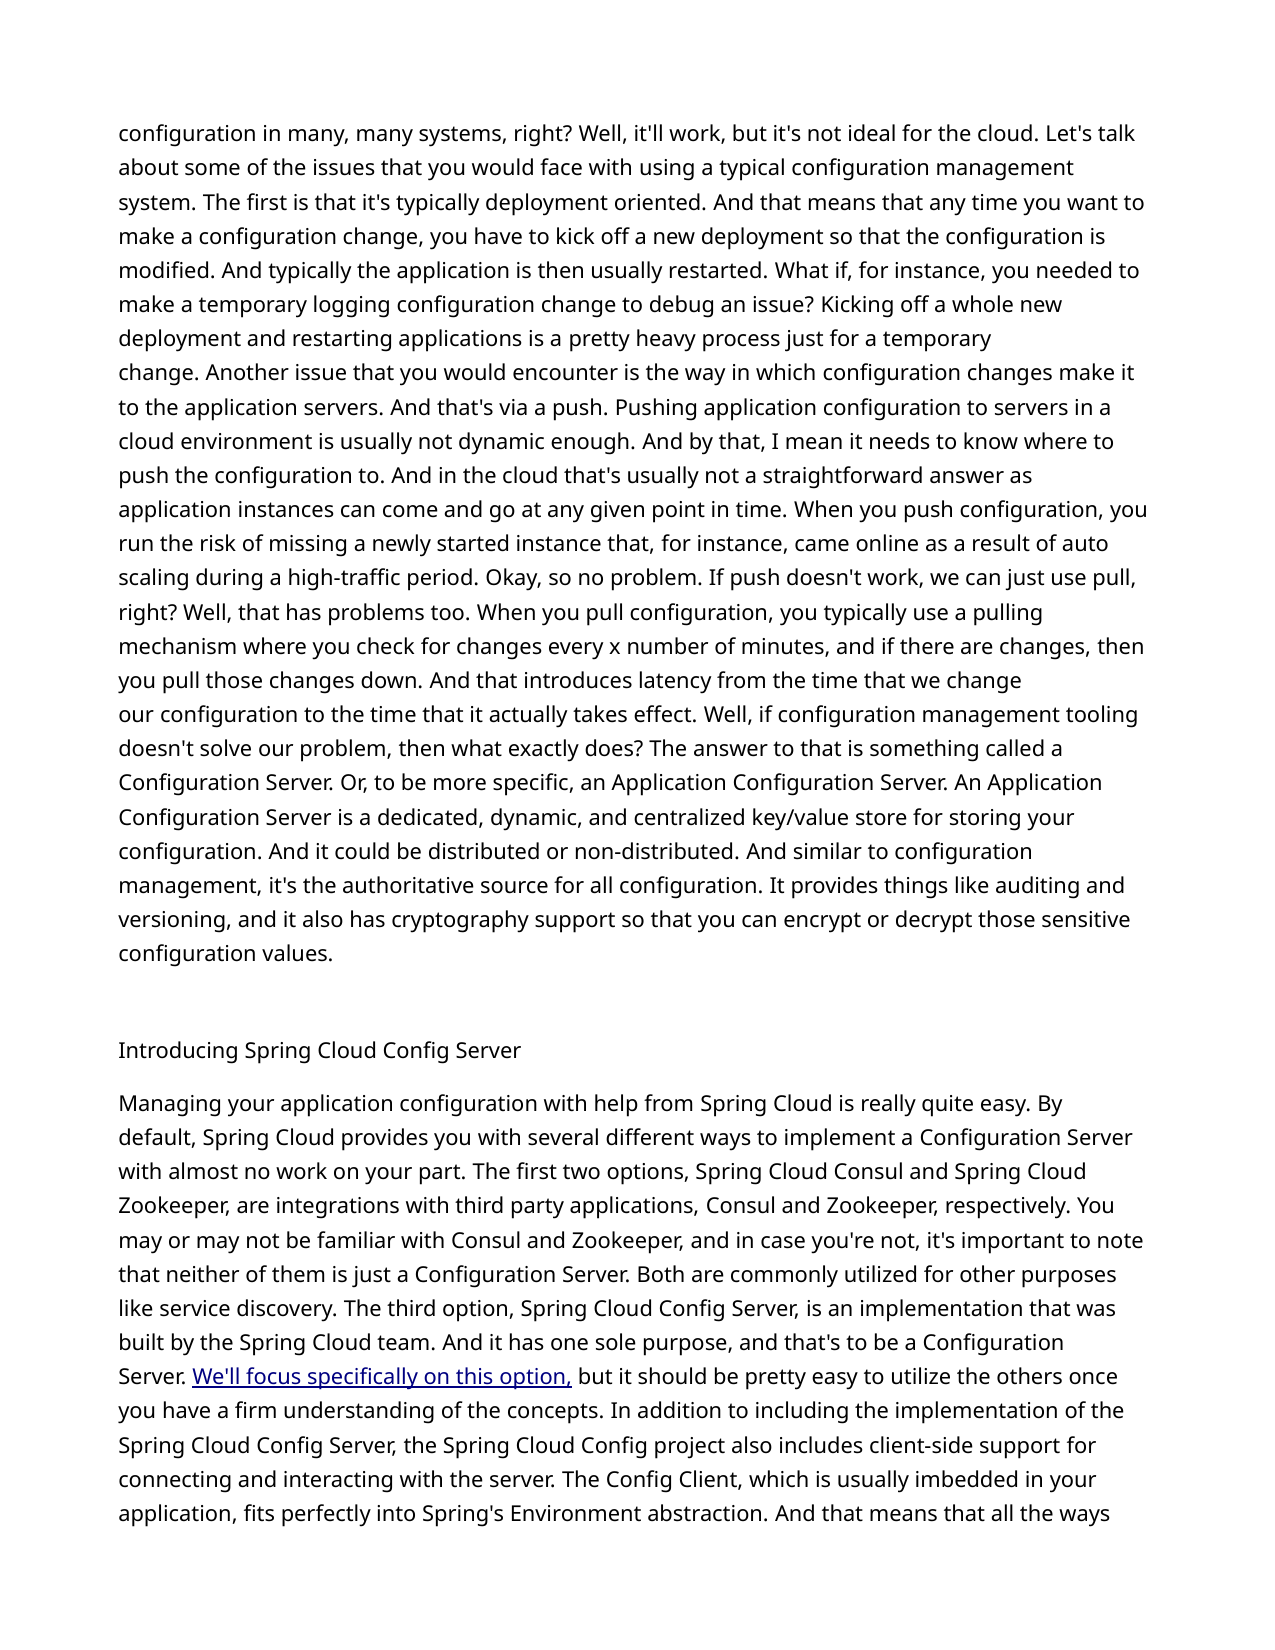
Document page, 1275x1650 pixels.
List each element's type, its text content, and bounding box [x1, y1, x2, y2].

text configuration in many, many systems, right? Well, it'll work, but it's not ideal for the cloud. Let's talk about some of the issues that you would face with using a typical configuration management system. The first is that it's typically deployment oriented. And that means that any time you want to make a configuration change, you have to kick off a new deployment so that the configuration is modified. And typically the application is then usually restarted. What if, for instance, you needed to make a temporary logging configuration change to debug an issue? Kicking off a whole new deployment and restarting applications is a pretty heavy process just for a temporary change. Another issue that you would encounter is the way in which configuration changes make it to the application servers. And that's via a push. Pushing application configuration to servers in a cloud environment is usually not dynamic enough. And by that, I mean it needs to know where to push the configuration to. And in the cloud that's usually not a straightforward answer as application instances can come and go at any given point in time. When you push configuration, you run the risk of missing a newly started instance that, for instance, came online as a result of auto scaling during a high-traffic period. Okay, so no problem. If push doesn't work, we can just use pull, right? Well, that has problems too. When you pull configuration, you typically use a pulling mechanism where you check for changes every x number of minutes, and if there are changes, then you pull those changes down. And that introduces latency from the time that we change our configuration to the time that it actually takes effect. Well, if configuration management tooling doesn't solve our problem, then what exactly does? The answer to that is something called a Configuration Server. Or, to be more specific, an Application Configuration Server. An Application Configuration Server is a dedicated, dynamic, and centralized key/value store for storing your configuration. And it could be distributed or non-distributed. And similar to configuration management, it's the authoritative source for all configuration. It provides things like auditing and versioning, and it also has cryptography support so that you can encrypt or decrypt those sensitive configuration values. [118, 118, 1157, 968]
subtitle Introducing Spring Cloud Config Server [118, 1035, 1157, 1064]
text Managing your application configuration with help from Spring Cloud is really quite easy. By default, Spring Cloud provides you with several different ways to implement a Configuration Server with almost no work on your part. The first two options, Spring Cloud Consul and Spring Cloud Zookeeper, are integrations with third party applications, Consul and Zookeeper, respectively. You may or may not be familiar with Consul and Zookeeper, and in case you're not, it's important to note that neither of them is just a Configuration Server. Both are commonly utilized for other purposes like service discovery. The third option, Spring Cloud Config Server, is an implementation that was built by the Spring Cloud team. And it has one sole purpose, and that's to be a Configuration Server. We'll focus specifically on this option, but it should be pretty easy to utilize the others once you have a firm understanding of the concepts. In addition to including the implementation of the Spring Cloud Config Server, the Spring Cloud Config project also includes client-side support for connecting and interacting with the server. The Config Client, which is usually imbedded in your application, fits perfectly into Spring's Environment abstraction. And that means that all the ways [118, 1088, 1157, 1528]
